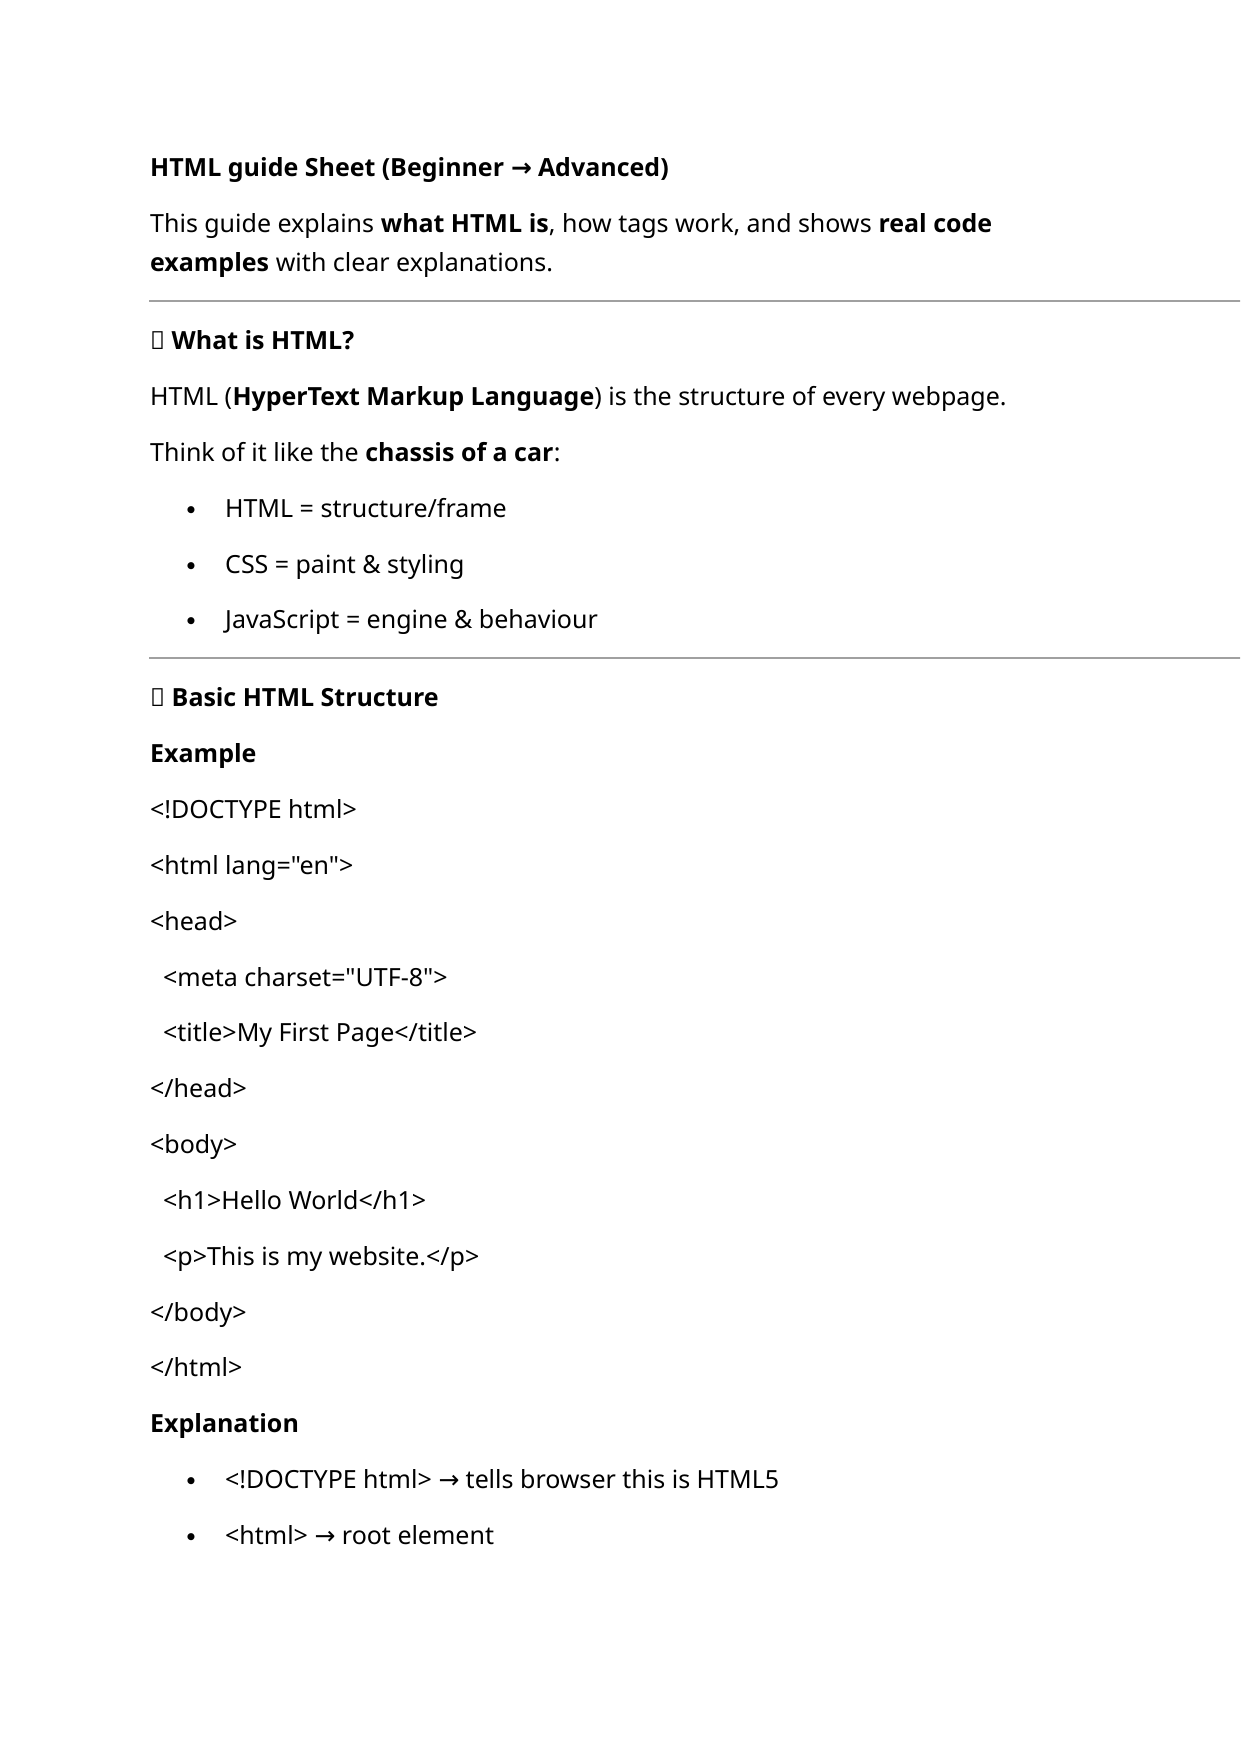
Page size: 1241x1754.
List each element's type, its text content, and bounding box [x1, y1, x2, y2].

text <h1>Hello World</h1> [150, 1182, 1090, 1217]
text <title>My First Page</title> [150, 1015, 1090, 1049]
text <meta charset="UTF-8"> [150, 959, 1090, 993]
text <!DOCTYPE html> [150, 792, 1090, 826]
list HTML = structure/frame [187, 490, 1090, 524]
list CSS = paint & styling [187, 546, 1090, 580]
text <p>This is my website.</p> [150, 1238, 1090, 1272]
text <head> [150, 903, 1090, 937]
text HTML guide Sheet (Beginner → Advanced) [150, 150, 1090, 184]
text This guide explains what HTML is, how tags work, and shows real code examples with clear explanations. [150, 206, 1090, 279]
text </body> [150, 1294, 1090, 1328]
text </html> [150, 1350, 1090, 1384]
text HTML (HyperText Markup Language) is the structure of every webpage. [150, 379, 1090, 413]
text </head> [150, 1071, 1090, 1105]
text Explanation [150, 1406, 1090, 1440]
text 🧱 Basic HTML Structure [150, 680, 1090, 714]
text <body> [150, 1127, 1090, 1161]
list JavaScript = engine & behaviour [187, 602, 1090, 636]
list <html> → root element [187, 1517, 1090, 1552]
list <!DOCTYPE html> → tells browser this is HTML5 [187, 1462, 1090, 1496]
text 🧠 What is HTML? [150, 323, 1090, 357]
text Example [150, 736, 1090, 770]
text <html lang="en"> [150, 847, 1090, 882]
text Think of it like the chassis of a car: [150, 434, 1090, 469]
